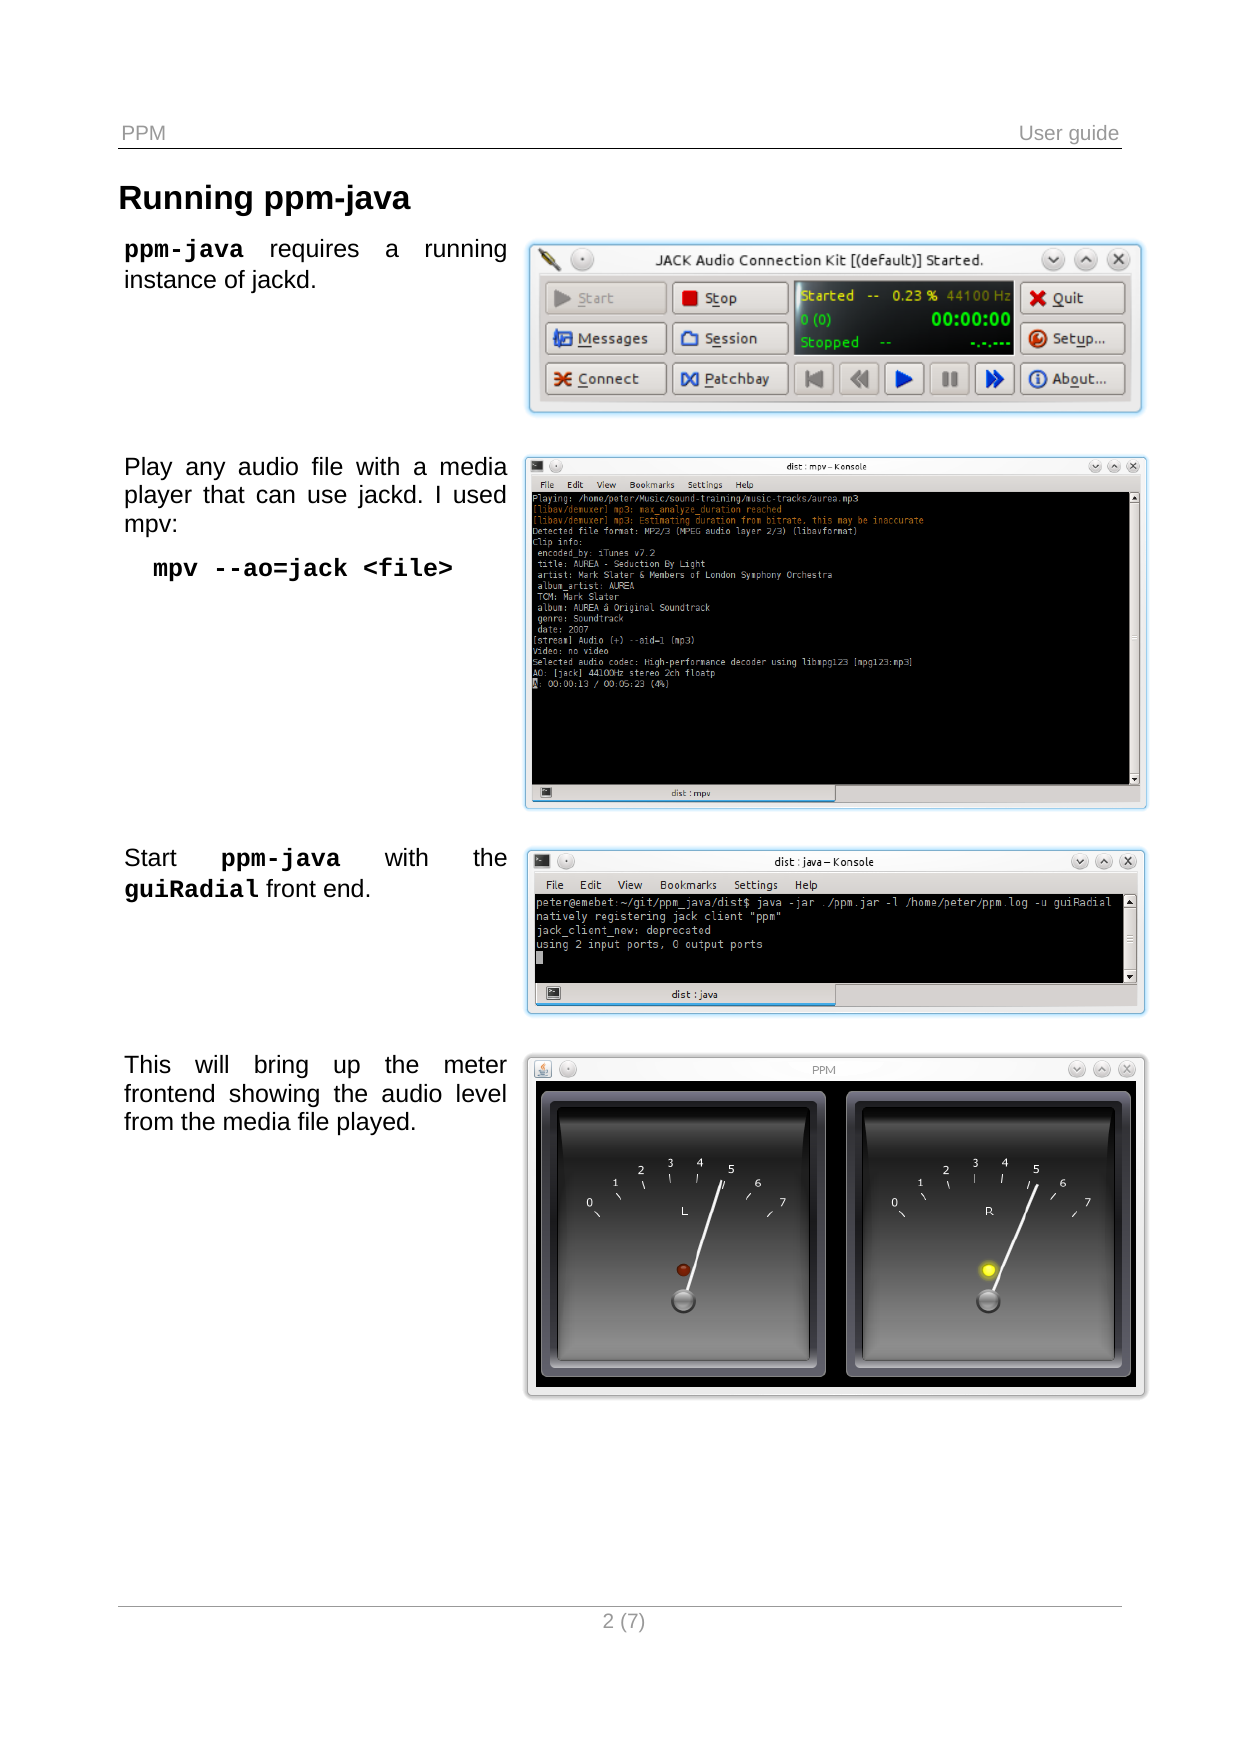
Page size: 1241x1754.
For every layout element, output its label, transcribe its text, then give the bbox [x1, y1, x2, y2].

table_header ppm-java requires a running instance of jackd. [118, 229, 513, 446]
subtitle Running ppm-java [118, 177, 1122, 216]
table_cell Play any audio file with a media player that can use jackd. I used mpv: mpv --ao=jack <file> [118, 446, 513, 837]
table_cell This will bring up the meter frontend showing the audio level from the media file played. [118, 1044, 513, 1426]
picture [519, 1049, 1152, 1403]
picture [519, 451, 1152, 814]
picture [519, 842, 1152, 1021]
table_cell [514, 446, 1157, 837]
table_cell [514, 1044, 1157, 1426]
table_header [514, 229, 1157, 446]
table_cell Start ppm-java with the guiRadial front end. [118, 837, 513, 1044]
picture [519, 234, 1152, 423]
table_cell [514, 837, 1157, 1044]
